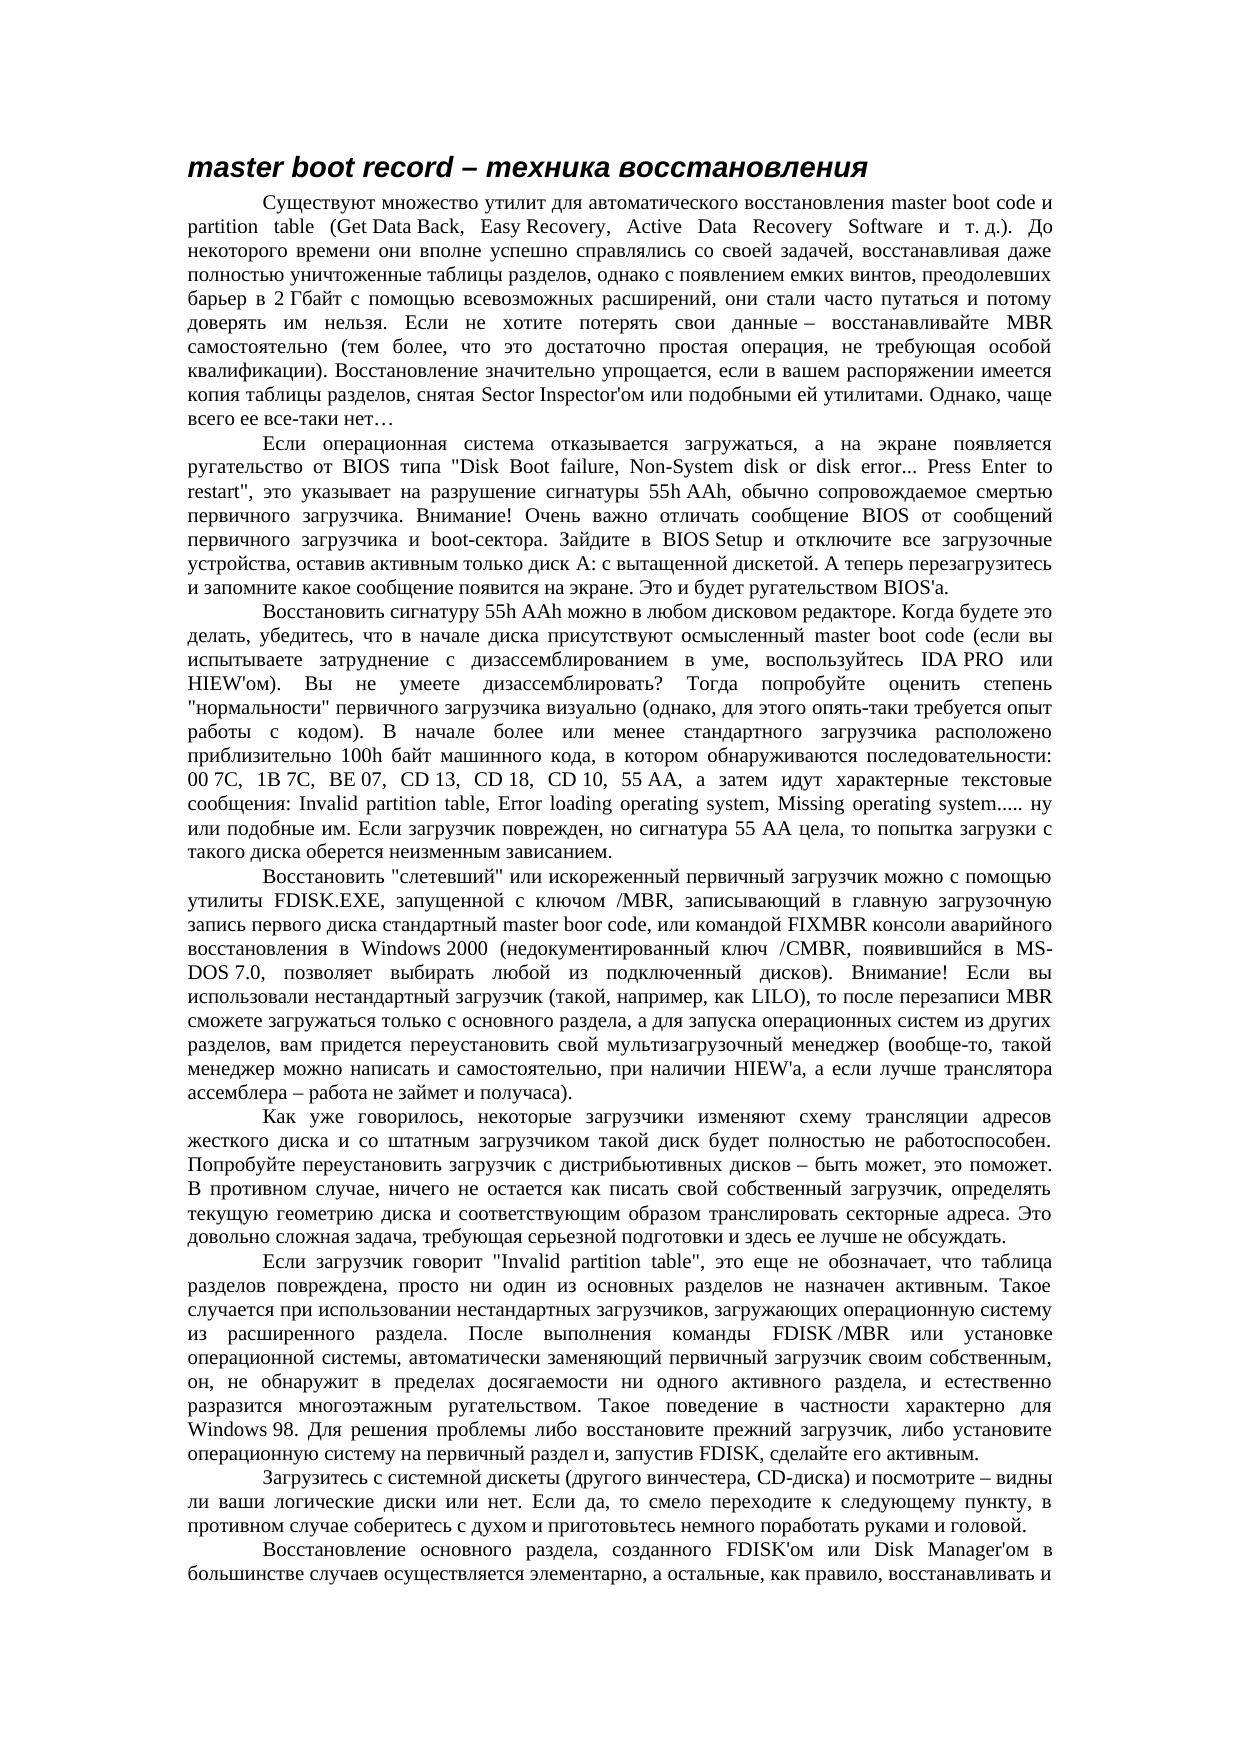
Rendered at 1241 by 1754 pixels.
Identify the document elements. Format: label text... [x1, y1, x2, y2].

text Если операционная система отказывается загружаться, а на экране появляется ругательство от BIOS типа "Disk Boot failure, Non-System disk or disk error... Press Enter to restart", это указывает на разрушение сигнатуры 55h AAh, обычно сопровождаемое смертью первичного загрузчика. Внимание! Очень важно отличать сообщение BIOS от сообщений первичного загрузчика и boot-сектора. Зайдите в BIOS Setup и отключите все загрузочные устройства, оставив активным только диск A: с вытащенной дискетой. А теперь перезагрузитесь и запомните какое сообщение появится на экране. Это и будет ругательством BIOS'а. [187, 430, 1053, 599]
text Восстановление основного раздела, созданного FDISK'ом или Disk Manager'ом в большинстве случаев осуществляется элементарно, а остальные, как правило, восстанавливать и [187, 1537, 1053, 1585]
text Существуют множество утилит для автоматического восстановления master boot code и partition table (Get Data Back, Easy Recovery, Active Data Recovery Software и т. д.). До некоторого времени они вполне успешно справлялись со своей задачей, восстанавливая даже полностью уничтоженные таблицы разделов, однако с появлением емких винтов, преодолевших барьер в 2 Гбайт с помощью всевозможных расширений, они стали часто путаться и потому доверять им нельзя. Если не хотите потерять свои данные – восстанавливайте MBR самостоятельно (тем более, что это достаточно простая операция, не требующая особой квалификации). Восстановление значительно упрощается, если в вашем распоряжении имеется копия таблицы разделов, снятая Sector Inspector'ом или подобными ей утилитами. Однако, чаще всего ее все-таки нет… [187, 190, 1053, 430]
text Восстановить сигнатуру 55h AAh можно в любом дисковом редакторе. Когда будете это делать, убедитесь, что в начале диска присутствуют осмысленный master boot code (если вы испытываете затруднение с дизассемблированием в уме, воспользуйтесь IDA PRO или HIEW'ом). Вы не умеете дизассемблировать? Тогда попробуйте оценить степень "нормальности" первичного загрузчика визуально (однако, для этого опять-таки требуется опыт работы с кодом). В начале более или менее стандартного загрузчика расположено приблизительно 100h байт машинного кода, в котором обнаруживаются последовательности: 00 7С, 1B 7C, BE 07, CD 13, CD 18, CD 10, 55 AA, а затем идут характерные текстовые сообщения: Invalid partition table, Error loading operating system, Missing operating system..... ну или подобные им. Если загрузчик поврежден, но сигнатура 55 AA цела, то попытка загрузки с такого диска оберется неизменным зависанием. [187, 599, 1053, 863]
text Загрузитесь с системной дискеты (другого винчестера, CD-диска) и посмотрите – видны ли ваши логические диски или нет. Если да, то смело переходите к следующему пункту, в противном случае соберитесь с духом и приготовьтесь немного поработать руками и головой. [187, 1465, 1053, 1537]
text Как уже говорилось, некоторые загрузчики изменяют схему трансляции адресов жесткого диска и со штатным загрузчиком такой диск будет полностью не работоспособен. Попробуйте переустановить загрузчик с дистрибьютивных дисков – быть может, это поможет. В противном случае, ничего не остается как писать свой собственный загрузчик, определять текущую геометрию диска и соответствующим образом транслировать секторные адреса. Это довольно сложная задача, требующая серьезной подготовки и здесь ее лучше не обсуждать. [187, 1104, 1053, 1248]
text Восстановить "слетевший" или искореженный первичный загрузчик можно с помощью утилиты FDISK.EXE, запущенной с ключом /MBR, записывающий в главную загрузочную запись первого диска стандартный master boor code, или командой FIXMBR консоли аварийного восстановления в Windows 2000 (недокументированный ключ /CMBR, появившийся в MS-DOS 7.0, позволяет выбирать любой из подключенный дисков). Внимание! Если вы использовали нестандартный загрузчик (такой, например, как LILO), то после перезаписи MBR сможете загружаться только с основного раздела, а для запуска операционных систем из других разделов, вам придется переустановить свой мультизагрузочный менеджер (вообще-то, такой менеджер можно написать и самостоятельно, при наличии HIEW'а, а если лучше транслятора ассемблера – работа не займет и получаса). [187, 863, 1053, 1104]
text Если загрузчик говорит "Invalid partition table", это еще не обозначает, что таблица разделов повреждена, просто ни один из основных разделов не назначен активным. Такое случается при использовании нестандартных загрузчиков, загружающих операционную систему из расширенного раздела. После выполнения команды FDISK /MBR или установке операционной системы, автоматически заменяющий первичный загрузчик своим собственным, он, не обнаружит в пределах досягаемости ни одного активного раздела, и естественно разразится многоэтажным ругательством. Такое поведение в частности характерно для Windows 98. Для решения проблемы либо восстановите прежний загрузчик, либо установите операционную систему на первичный раздел и, запустив FDISK, сделайте его активным. [187, 1248, 1053, 1465]
subtitle master boot record – техника восстановления [187, 150, 1053, 183]
